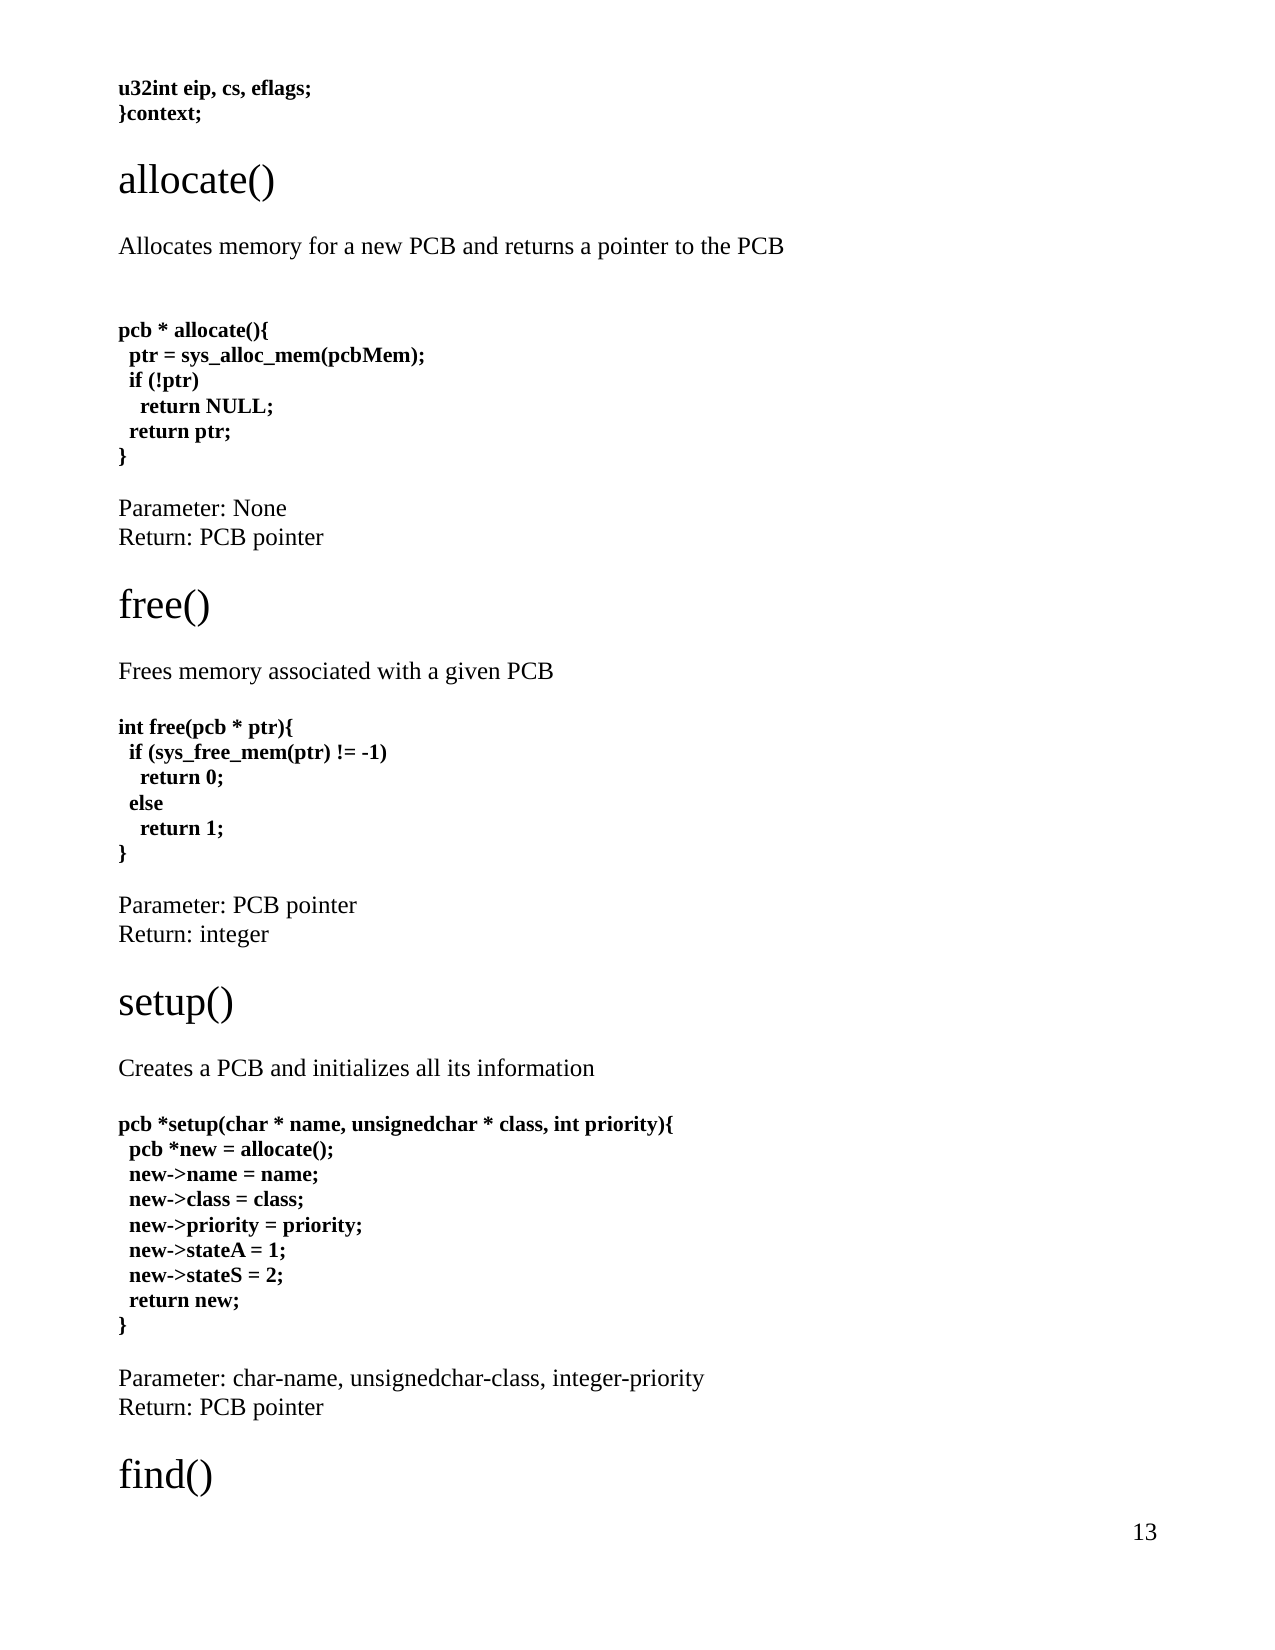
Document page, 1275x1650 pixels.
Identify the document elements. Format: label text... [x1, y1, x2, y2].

text find() [118, 1449, 1157, 1497]
text else [118, 789, 1157, 815]
text Allocates memory for a new PCB and returns a pointer to the PCB [118, 231, 1157, 259]
text allocate() [118, 154, 1157, 202]
text new->stateS = 2; [118, 1262, 1157, 1287]
text int free(pcb * ptr){ [118, 714, 1157, 739]
text Return: PCB pointer [118, 522, 1157, 551]
text pcb *new = allocate(); [118, 1136, 1157, 1161]
text return NULL; [118, 393, 1157, 418]
text Parameter: char-name, unsignedchar-class, integer-priority [118, 1363, 1157, 1392]
text Creates a PCB and initializes all its information [118, 1053, 1157, 1082]
text setup() [118, 977, 1157, 1024]
text ptr = sys_alloc_mem(pcbMem); [118, 342, 1157, 367]
text Return: PCB pointer [118, 1392, 1157, 1420]
text return 1; [118, 815, 1157, 840]
text free() [118, 580, 1157, 628]
text } [118, 443, 1157, 468]
text Frees memory associated with a given PCB [118, 656, 1157, 685]
text new->name = name; [118, 1161, 1157, 1186]
text pcb * allocate(){ [118, 317, 1157, 342]
text u32int eip, cs, eflags; [118, 75, 1157, 100]
text new->priority = priority; [118, 1212, 1157, 1237]
text return 0; [118, 764, 1157, 789]
text Return: integer [118, 919, 1157, 948]
text new->class = class; [118, 1186, 1157, 1212]
text }context; [118, 100, 1157, 125]
text Parameter: None [118, 493, 1157, 522]
text return ptr; [118, 418, 1157, 443]
text } [118, 840, 1157, 865]
text if (sys_free_mem(ptr) != -1) [118, 739, 1157, 764]
text Parameter: PCB pointer [118, 890, 1157, 919]
text if (!ptr) [118, 367, 1157, 393]
text new->stateA = 1; [118, 1237, 1157, 1262]
text return new; [118, 1287, 1157, 1312]
text pcb *setup(char * name, unsignedchar * class, int priority){ [118, 1111, 1157, 1136]
text } [118, 1312, 1157, 1338]
